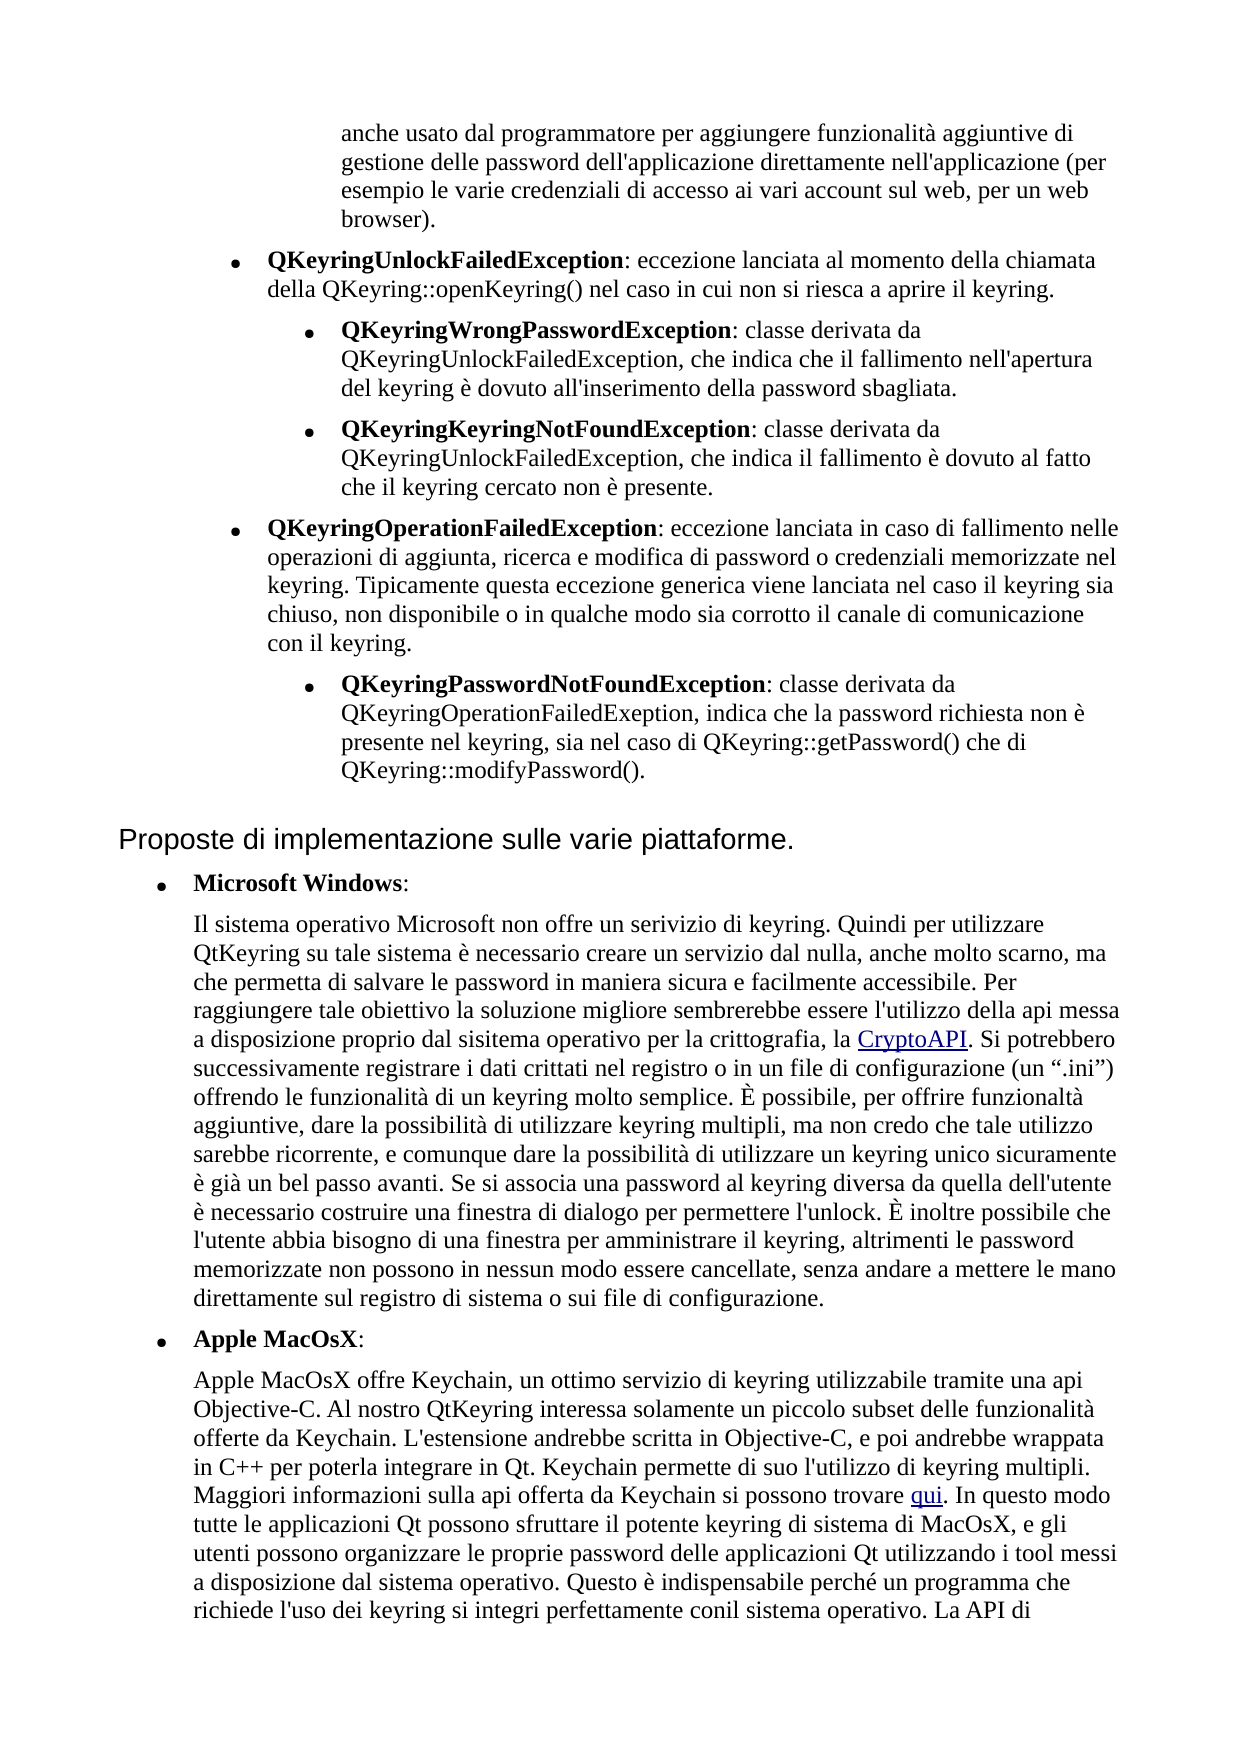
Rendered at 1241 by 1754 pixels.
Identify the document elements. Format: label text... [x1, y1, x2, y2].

list QKeyringUnlockFailedException: eccezione lanciata al momento della chiamata della QKeyring::openKeyring() nel caso in cui non si riesca a aprire il keyring. [229, 246, 1122, 303]
list QKeyringKeyringNotFoundException: classe derivata da QKeyringUnlockFailedException, che indica il fallimento è dovuto al fatto che il keyring cercato non è presente. [303, 414, 1122, 501]
list Il sistema operativo Microsoft non offre un serivizio di keyring. Quindi per utilizzare QtKeyring su tale sistema è necessario creare un servizio dal nulla, anche molto scarno, ma che permetta di salvare le password in maniera sicura e facilmente accessibile. Per raggiungere tale obiettivo la soluzione migliore sembrerebbe essere l'utilizzo della api messa a disposizione proprio dal sisitema operativo per la crittografia, la CryptoAPI. Si potrebbero successivamente registrare i dati crittati nel registro o in un file di configurazione (un “.ini”) offrendo le funzionalità di un keyring molto semplice. È possibile, per offrire funzionaltà aggiuntive, dare la possibilità di utilizzare keyring multipli, ma non credo che tale utilizzo sarebbe ricorrente, e comunque dare la possibilità di utilizzare un keyring unico sicuramente è già un bel passo avanti. Se si associa una password al keyring diversa da quella dell'utente è necessario costruire una finestra di dialogo per permettere l'unlock. È inoltre possibile che l'utente abbia bisogno di una finestra per amministrare il keyring, altrimenti le password memorizzate non possono in nessun modo essere cancellate, senza andare a mettere le mano direttamente sul registro di sistema o sui file di configurazione. [156, 909, 1122, 1312]
list anche usato dal programmatore per aggiungere funzionalità aggiuntive di gestione delle password dell'applicazione direttamente nell'applicazione (per esempio le varie credenziali di accesso ai vari account sul web, per un web browser). [303, 118, 1122, 233]
list Apple MacOsX offre Keychain, un ottimo servizio di keyring utilizzabile tramite una api Objective-C. Al nostro QtKeyring interessa solamente un piccolo subset delle funzionalità offerte da Keychain. L'estensione andrebbe scritta in Objective-C, e poi andrebbe wrappata in C++ per poterla integrare in Qt. Keychain permette di suo l'utilizzo di keyring multipli. Maggiori informazioni sulla api offerta da Keychain si possono trovare qui. In questo modo tutte le applicazioni Qt possono sfruttare il potente keyring di sistema di MacOsX, e gli utenti possono organizzare le proprie password delle applicazioni Qt utilizzando i tool messi a disposizione dal sistema operativo. Questo è indispensabile perché un programma che richiede l'uso dei keyring si integri perfettamente conil sistema operativo. La API di [156, 1365, 1122, 1624]
list QKeyringPasswordNotFoundException: classe derivata da QKeyringOperationFailedExeption, indica che la password richiesta non è presente nel keyring, sia nel caso di QKeyring::getPassword() che di QKeyring::modifyPassword(). [303, 669, 1122, 784]
list QKeyringWrongPasswordException: classe derivata da QKeyringUnlockFailedException, che indica che il fallimento nell'apertura del keyring è dovuto all'inserimento della password sbagliata. [303, 316, 1122, 402]
subtitle Proposte di implementazione sulle varie piattaforme. [118, 822, 1122, 855]
list Apple MacOsX: [156, 1324, 1122, 1353]
list QKeyringOperationFailedException: eccezione lanciata in caso di fallimento nelle operazioni di aggiunta, ricerca e modifica di password o credenziali memorizzate nel keyring. Tipicamente questa eccezione generica viene lanciata nel caso il keyring sia chiuso, non disponibile o in qualche modo sia corrotto il canale di comunicazione con il keyring. [229, 513, 1122, 657]
list Microsoft Windows: [156, 868, 1122, 897]
